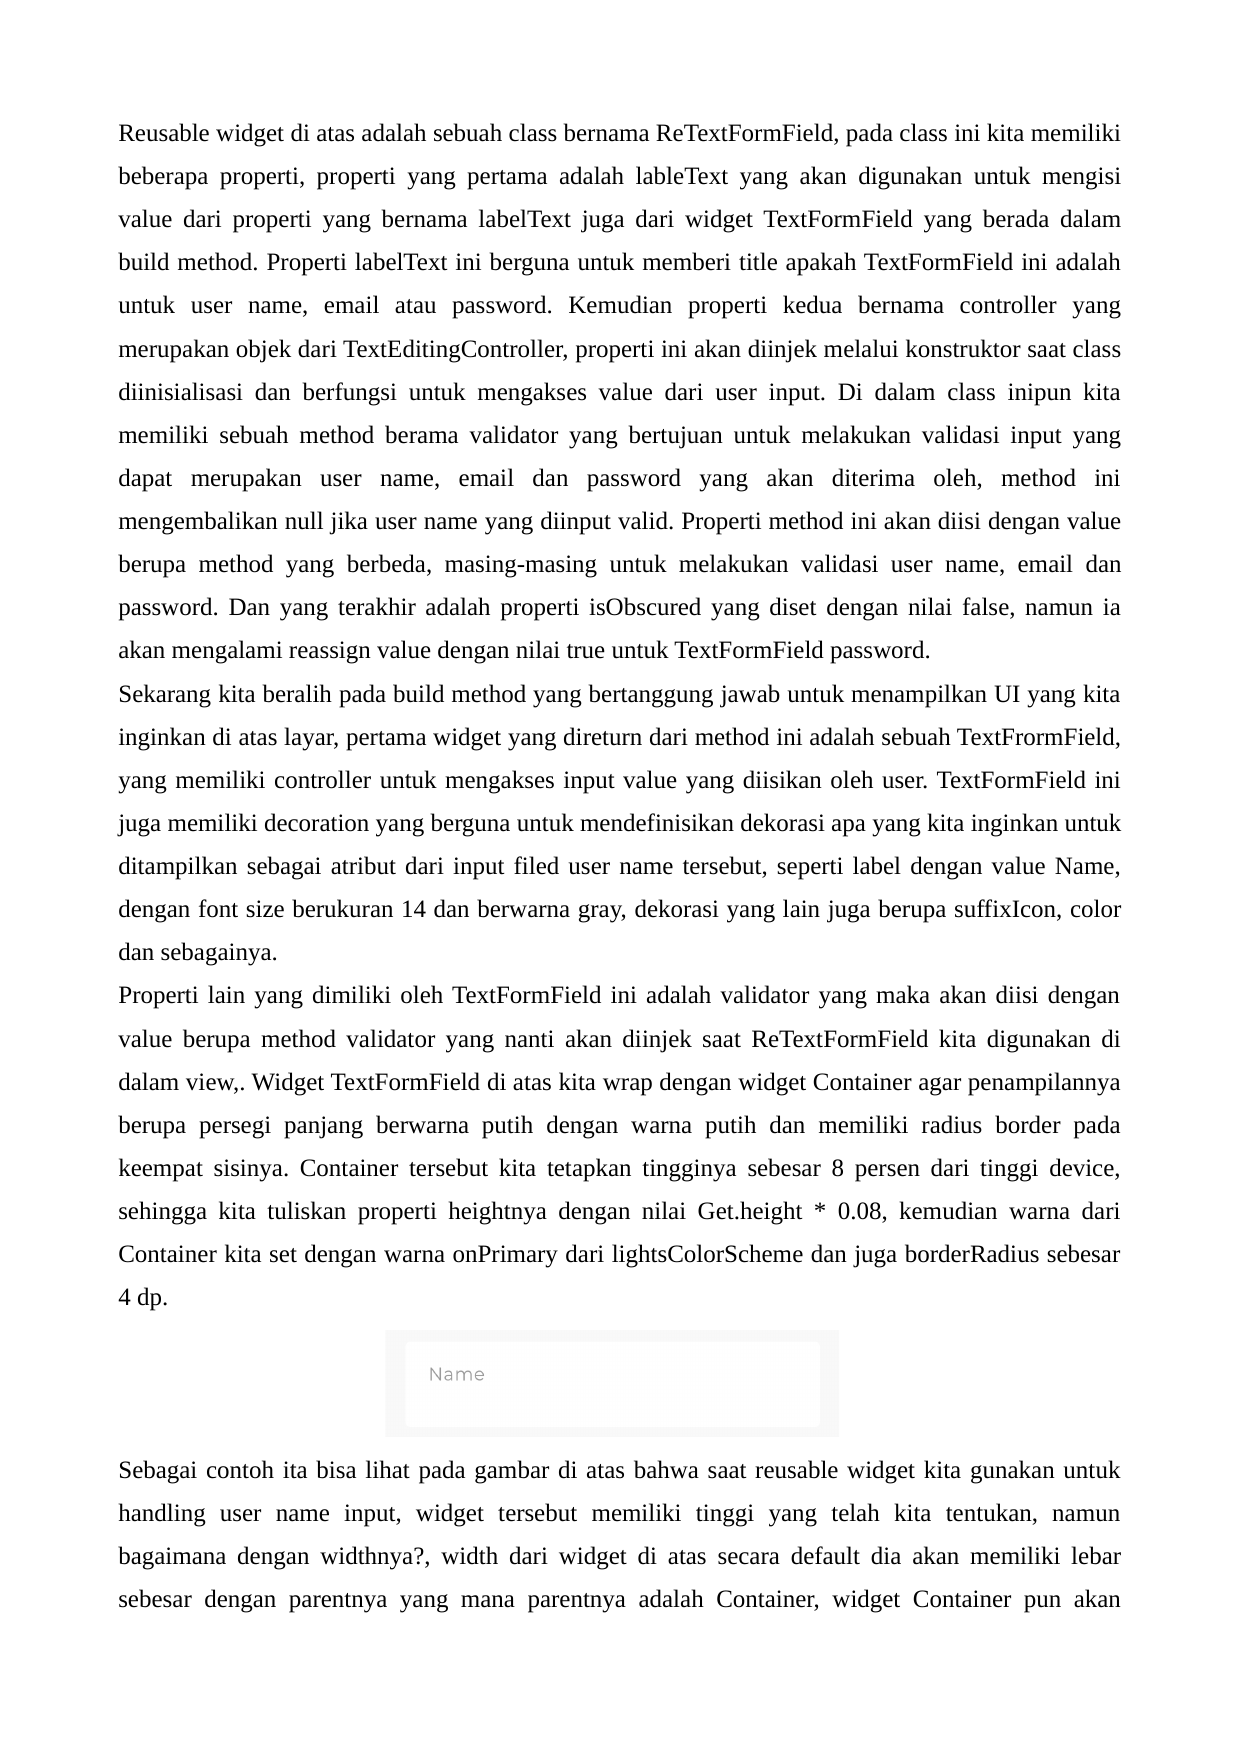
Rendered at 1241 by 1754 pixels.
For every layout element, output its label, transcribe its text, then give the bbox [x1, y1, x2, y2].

text Sekarang kita beralih pada build method yang bertanggung jawab untuk menampilkan UI yang kita inginkan di atas layar, pertama widget yang direturn dari method ini adalah sebuah TextFrormField, yang memiliki controller untuk mengakses input value yang diisikan oleh user. TextFormField ini juga memiliki decoration yang berguna untuk mendefinisikan dekorasi apa yang kita inginkan untuk ditampilkan sebagai atribut dari input filed user name tersebut, seperti label dengan value Name, dengan font size berukuran 14 dan berwarna gray, dekorasi yang lain juga berupa suffixIcon, color dan sebagainya. [118, 679, 1122, 966]
picture [385, 1330, 840, 1437]
text Sebagai contoh ita bisa lihat pada gambar di atas bahwa saat reusable widget kita gunakan untuk handling user name input, widget tersebut memiliki tinggi yang telah kita tentukan, namun bagaimana dengan widthnya?, width dari widget di atas secara default dia akan memiliki lebar sebesar dengan parentnya yang mana parentnya adalah Container, widget Container pun akan [118, 1455, 1122, 1613]
text Properti lain yang dimiliki oleh TextFormField ini adalah validator yang maka akan diisi dengan value berupa method validator yang nanti akan diinjek saat ReTextFormField kita digunakan di dalam view,. Widget TextFormField di atas kita wrap dengan widget Container agar penampilannya berupa persegi panjang berwarna putih dengan warna putih dan memiliki radius border pada keempat sisinya. Container tersebut kita tetapkan tingginya sebesar 8 persen dari tinggi device, sehingga kita tuliskan properti heightnya dengan nilai Get.height * 0.08, kemudian warna dari Container kita set dengan warna onPrimary dari lightsColorScheme dan juga borderRadius sebesar 4 dp. [118, 981, 1122, 1311]
text Reusable widget di atas adalah sebuah class bernama ReTextFormField, pada class ini kita memiliki beberapa properti, properti yang pertama adalah lableText yang akan digunakan untuk mengisi value dari properti yang bernama labelText juga dari widget TextFormField yang berada dalam build method. Properti labelText ini berguna untuk memberi title apakah TextFormField ini adalah untuk user name, email atau password. Kemudian properti kedua bernama controller yang merupakan objek dari TextEditingController, properti ini akan diinjek melalui konstruktor saat class diinisialisasi dan berfungsi untuk mengakses value dari user input. Di dalam class inipun kita memiliki sebuah method berama validator yang bertujuan untuk melakukan validasi input yang dapat merupakan user name, email dan password yang akan diterima oleh, method ini mengembalikan null jika user name yang diinput valid. Properti method ini akan diisi dengan value berupa method yang berbeda, masing-masing untuk melakukan validasi user name, email dan password. Dan yang terakhir adalah properti isObscured yang diset dengan nilai false, namun ia akan mengalami reassign value dengan nilai true untuk TextFormField password. [118, 118, 1122, 664]
